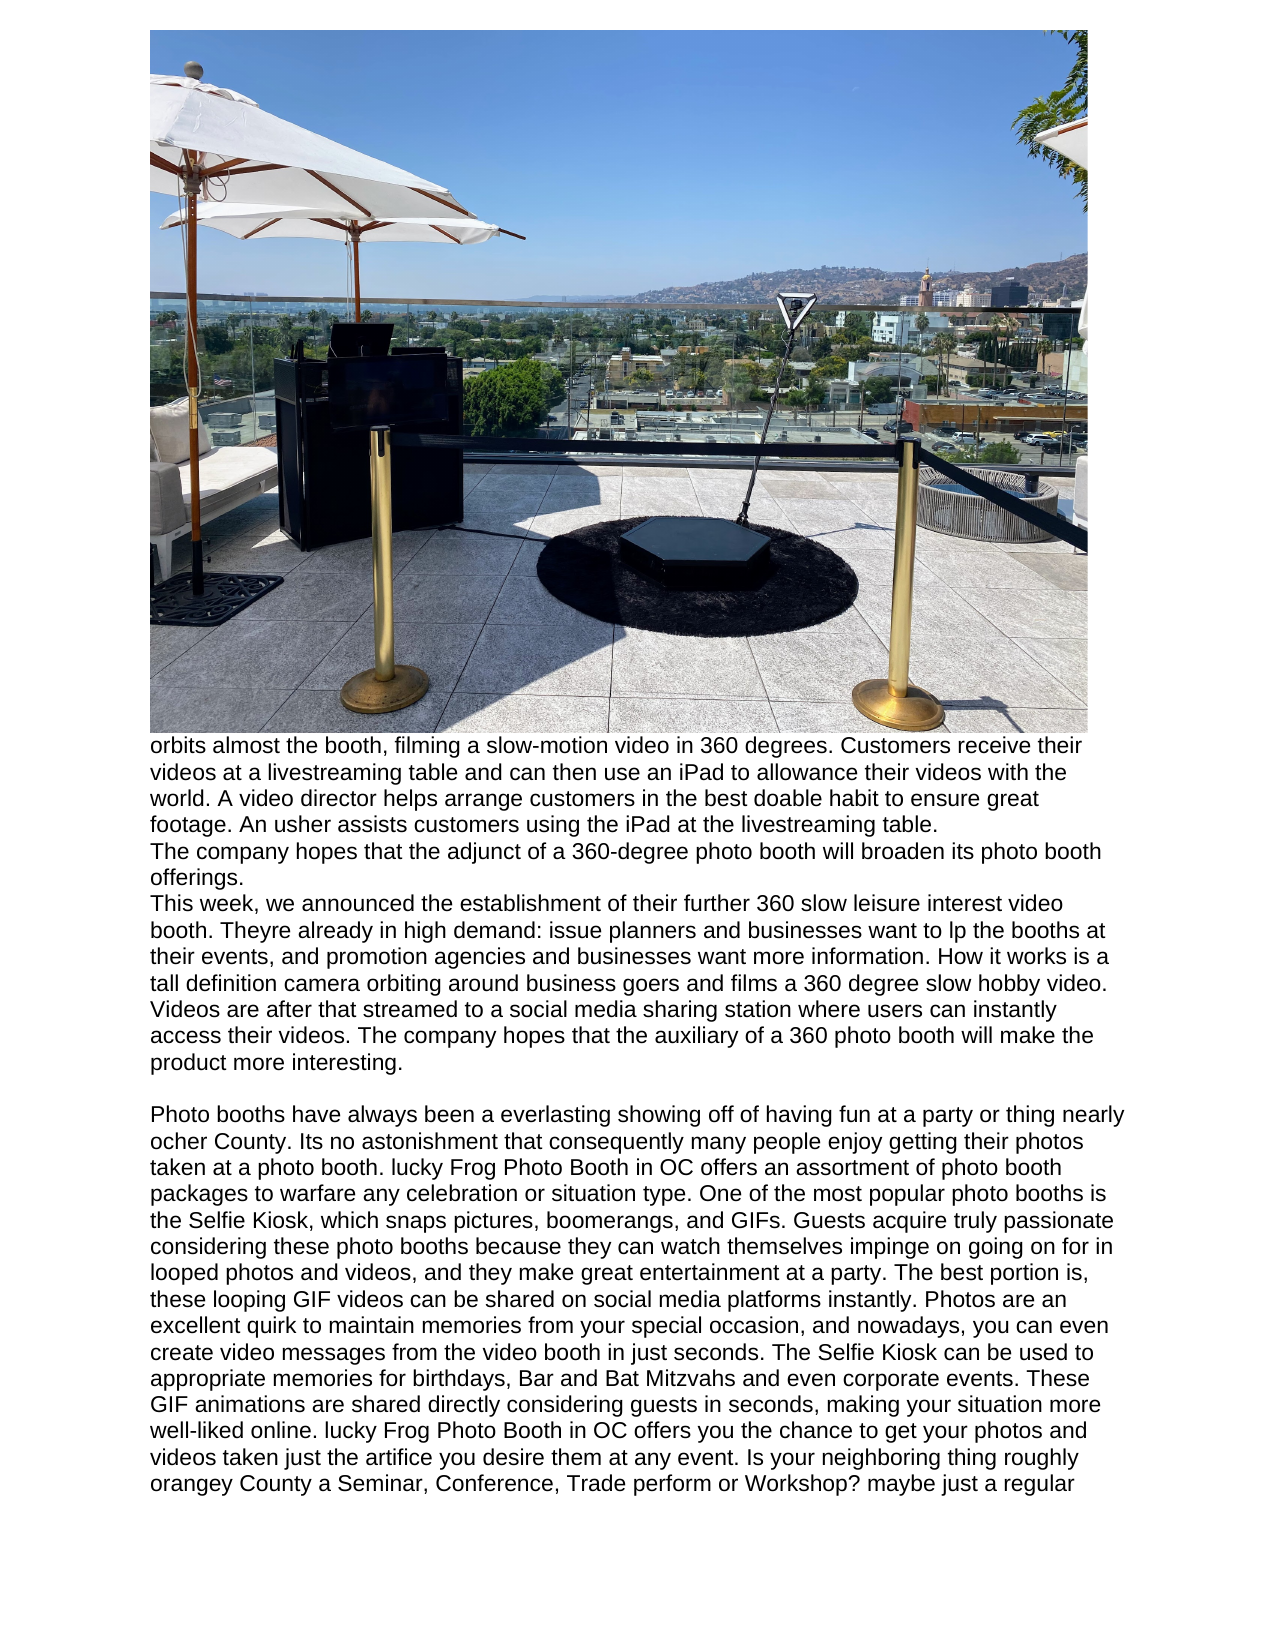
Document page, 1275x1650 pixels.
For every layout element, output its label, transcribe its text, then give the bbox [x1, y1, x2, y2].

picture [150, 30, 1088, 733]
text The company hopes that the adjunct of a 360-degree photo booth will broaden its photo booth offerings. [150, 838, 1125, 890]
text orbits almost the booth, filming a slow-motion video in 360 degrees. Customers receive their videos at a livestreaming table and can then use an iPad to allowance their videos with the world. A video director helps arrange customers in the best doable habit to ensure great footage. An usher assists customers using the iPad at the livestreaming table. [150, 732, 1125, 838]
text This week, we announced the establishment of their further 360 slow leisure interest video booth. Theyre already in high demand: issue planners and businesses want to lp the booths at their events, and promotion agencies and businesses want more information. How it works is a tall definition camera orbiting around business goers and films a 360 degree slow hobby video. Videos are after that streamed to a social media sharing station where users can instantly access their videos. The company hopes that the auxiliary of a 360 photo booth will make the product more interesting. [150, 890, 1125, 1075]
text Photo booths have always been a everlasting showing off of having fun at a party or thing nearly ocher County. Its no astonishment that consequently many people enjoy getting their photos taken at a photo booth. lucky Frog Photo Booth in OC offers an assortment of photo booth packages to warfare any celebration or situation type. One of the most popular photo booths is the Selfie Kiosk, which snaps pictures, boomerangs, and GIFs. Guests acquire truly passionate considering these photo booths because they can watch themselves impinge on going on for in looped photos and videos, and they make great entertainment at a party. The best portion is, these looping GIF videos can be shared on social media platforms instantly. Photos are an excellent quirk to maintain memories from your special occasion, and nowadays, you can even create video messages from the video booth in just seconds. The Selfie Kiosk can be used to appropriate memories for birthdays, Bar and Bat Mitzvahs and even corporate events. These GIF animations are shared directly considering guests in seconds, making your situation more well-liked online. lucky Frog Photo Booth in OC offers you the chance to get your photos and videos taken just the artifice you desire them at any event. Is your neighboring thing roughly orangey County a Seminar, Conference, Trade perform or Workshop? maybe just a regular [150, 1101, 1125, 1497]
